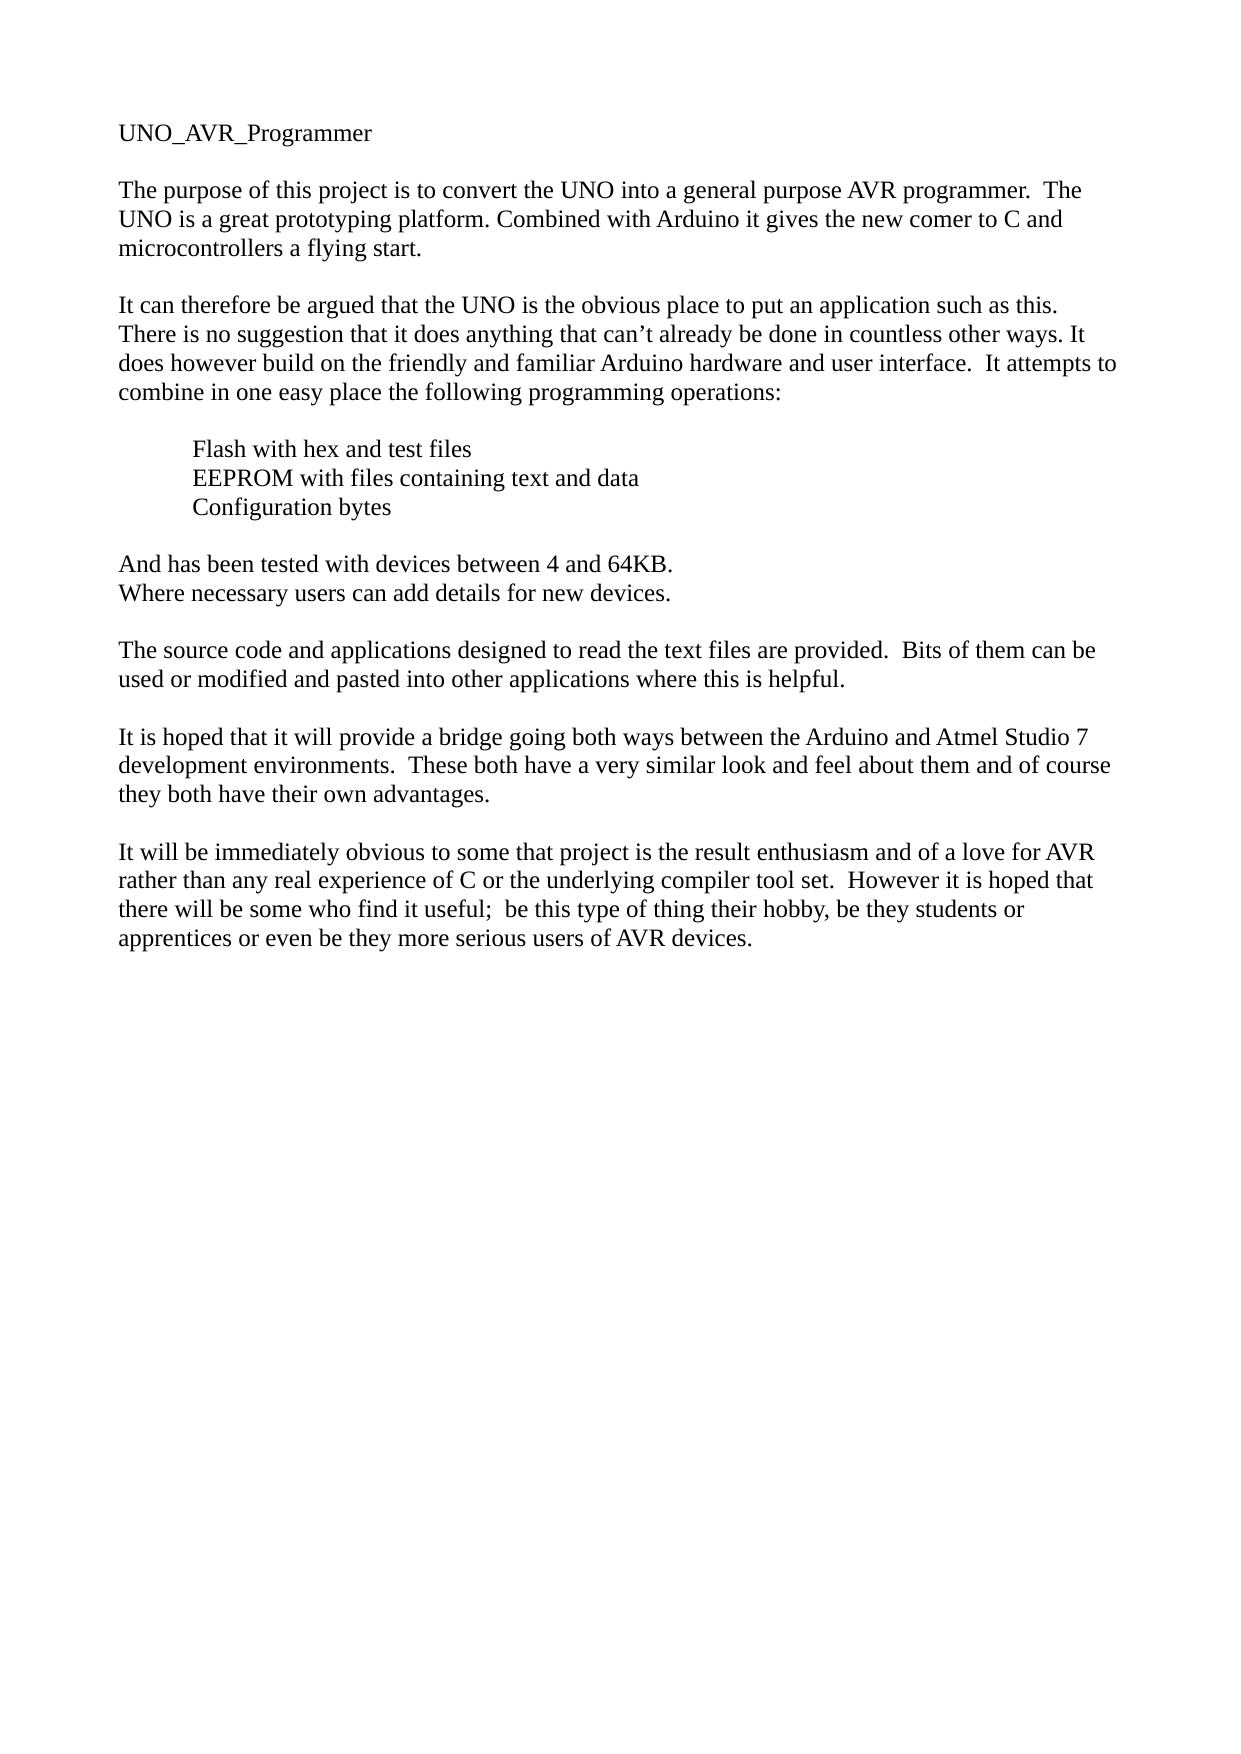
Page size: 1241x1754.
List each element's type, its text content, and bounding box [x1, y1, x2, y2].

text The purpose of this project is to convert the UNO into a general purpose AVR programmer. The UNO is a great prototyping platform. Combined with Arduino it gives the new comer to C and microcontrollers a flying start. [118, 176, 1122, 262]
text Configuration bytes [118, 492, 1122, 521]
text It is hoped that it will provide a bridge going both ways between the Arduino and Atmel Studio 7 development environments. These both have a very similar look and feel about them and of course they both have their own advantages. [118, 722, 1122, 808]
text Flash with hex and test files [118, 434, 1122, 463]
text UNO_AVR_Programmer [118, 118, 1122, 147]
text The source code and applications designed to read the text files are provided. Bits of them can be used or modified and pasted into other applications where this is helpful. [118, 636, 1122, 693]
text It can therefore be argued that the UNO is the obvious place to put an application such as this. There is no suggestion that it does anything that can’t already be done in countless other ways. It does however build on the friendly and familiar Arduino hardware and user interface. It attempts to combine in one easy place the following programming operations: [118, 291, 1122, 406]
text Where necessary users can add details for new devices. [118, 578, 1122, 607]
text And has been tested with devices between 4 and 64KB. [118, 549, 1122, 578]
text It will be immediately obvious to some that project is the result enthusiasm and of a love for AVR rather than any real experience of C or the underlying compiler tool set. However it is hoped that there will be some who find it useful; be this type of thing their hobby, be they students or apprentices or even be they more serious users of AVR devices. [118, 837, 1122, 952]
text EEPROM with files containing text and data [118, 463, 1122, 492]
